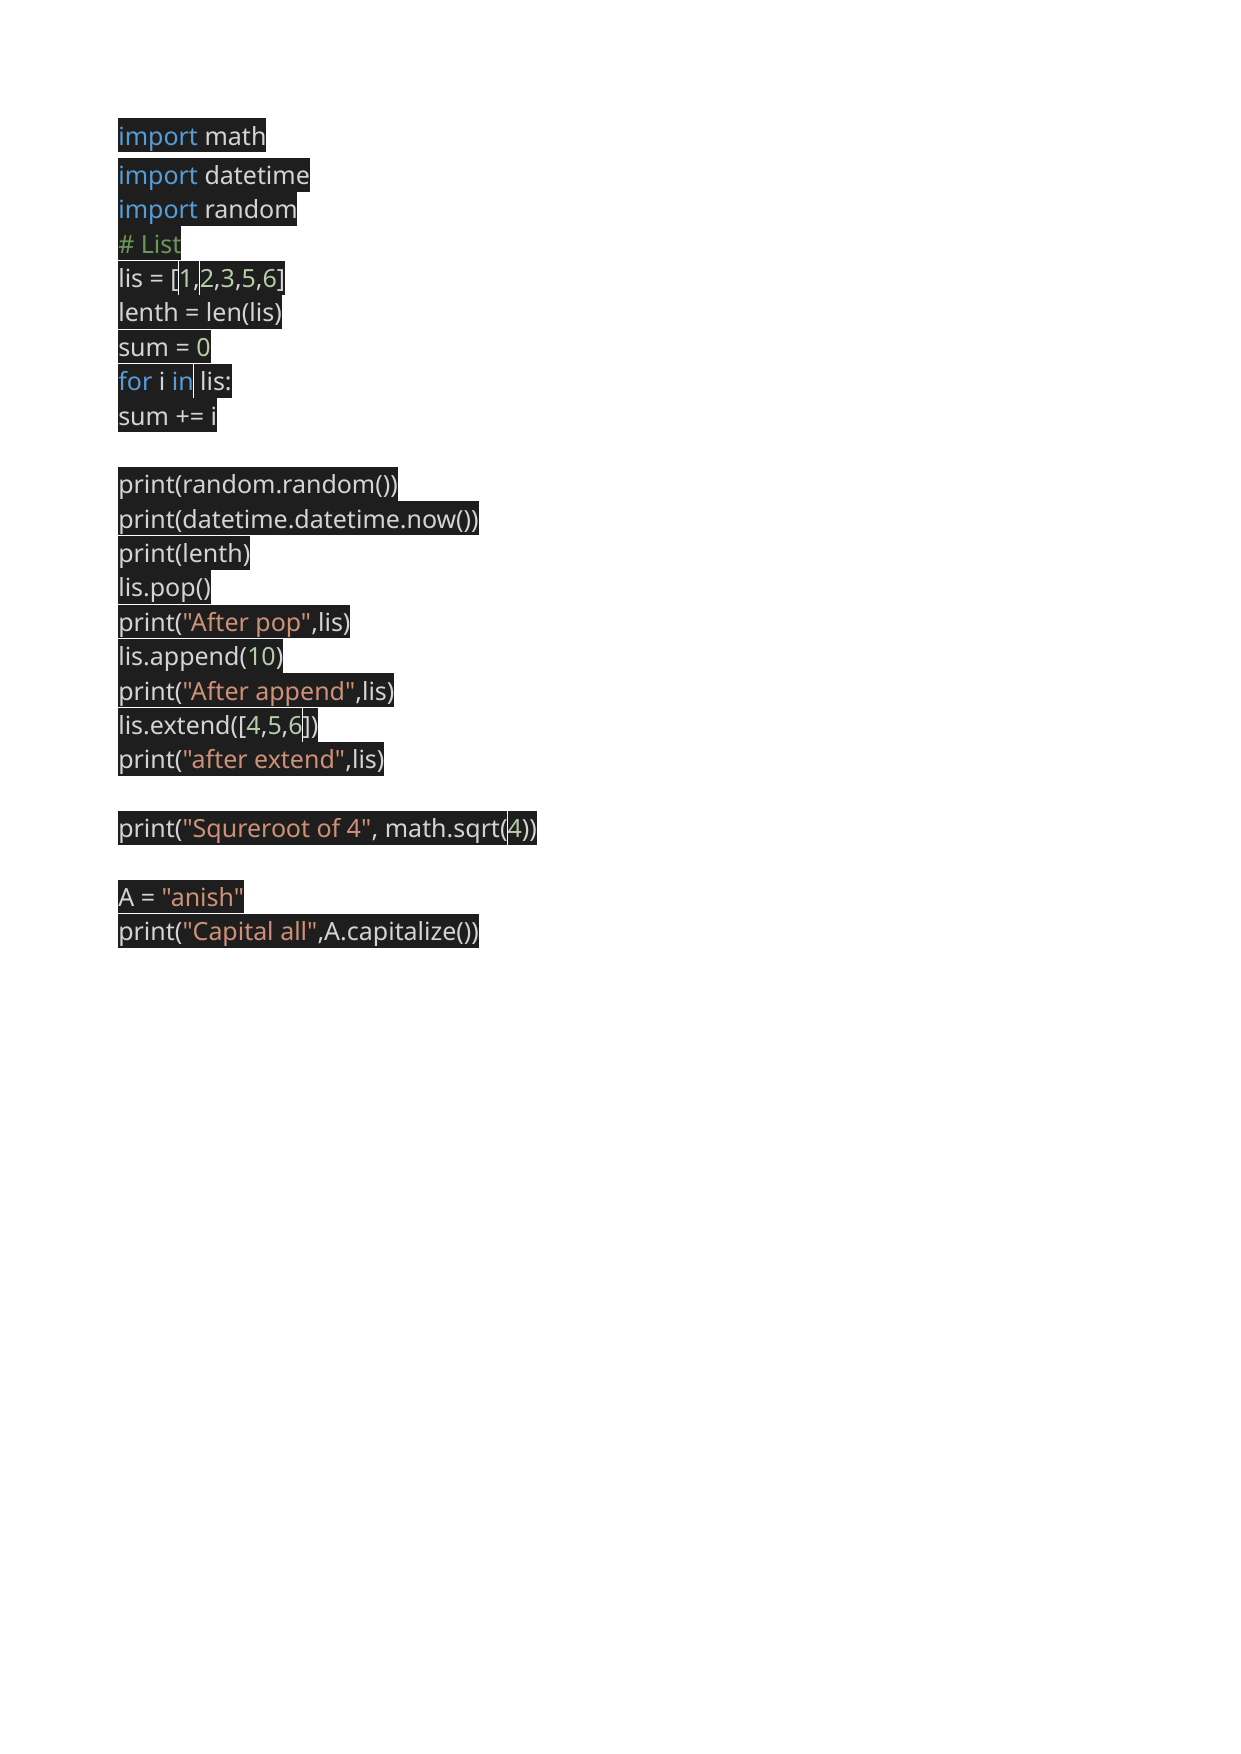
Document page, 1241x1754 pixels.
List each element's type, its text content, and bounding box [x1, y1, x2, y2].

text import math [118, 118, 1122, 152]
text sum += i [118, 398, 1122, 432]
text print("Squreroot of 4", math.sqrt(4)) [118, 810, 1122, 845]
text lis.pop() [118, 570, 1122, 604]
text lis = [1,2,3,5,6] [118, 260, 1122, 295]
text print(lenth) [118, 535, 1122, 570]
text A = "anish" [118, 879, 1122, 913]
text import datetime [118, 157, 1122, 192]
text print("After pop",lis) [118, 604, 1122, 638]
text sum = 0 [118, 329, 1122, 363]
text print("after extend",lis) [118, 742, 1122, 776]
text lenth = len(lis) [118, 295, 1122, 329]
text # List [118, 226, 1122, 260]
text print("After append",lis) [118, 673, 1122, 707]
text lis.extend([4,5,6]) [118, 707, 1122, 742]
text print(datetime.datetime.now()) [118, 501, 1122, 535]
text import random [118, 192, 1122, 226]
text print("Capital all",A.capitalize()) [118, 913, 1122, 948]
text print(random.random()) [118, 467, 1122, 501]
text lis.append(10) [118, 638, 1122, 673]
text for i in lis: [118, 363, 1122, 398]
